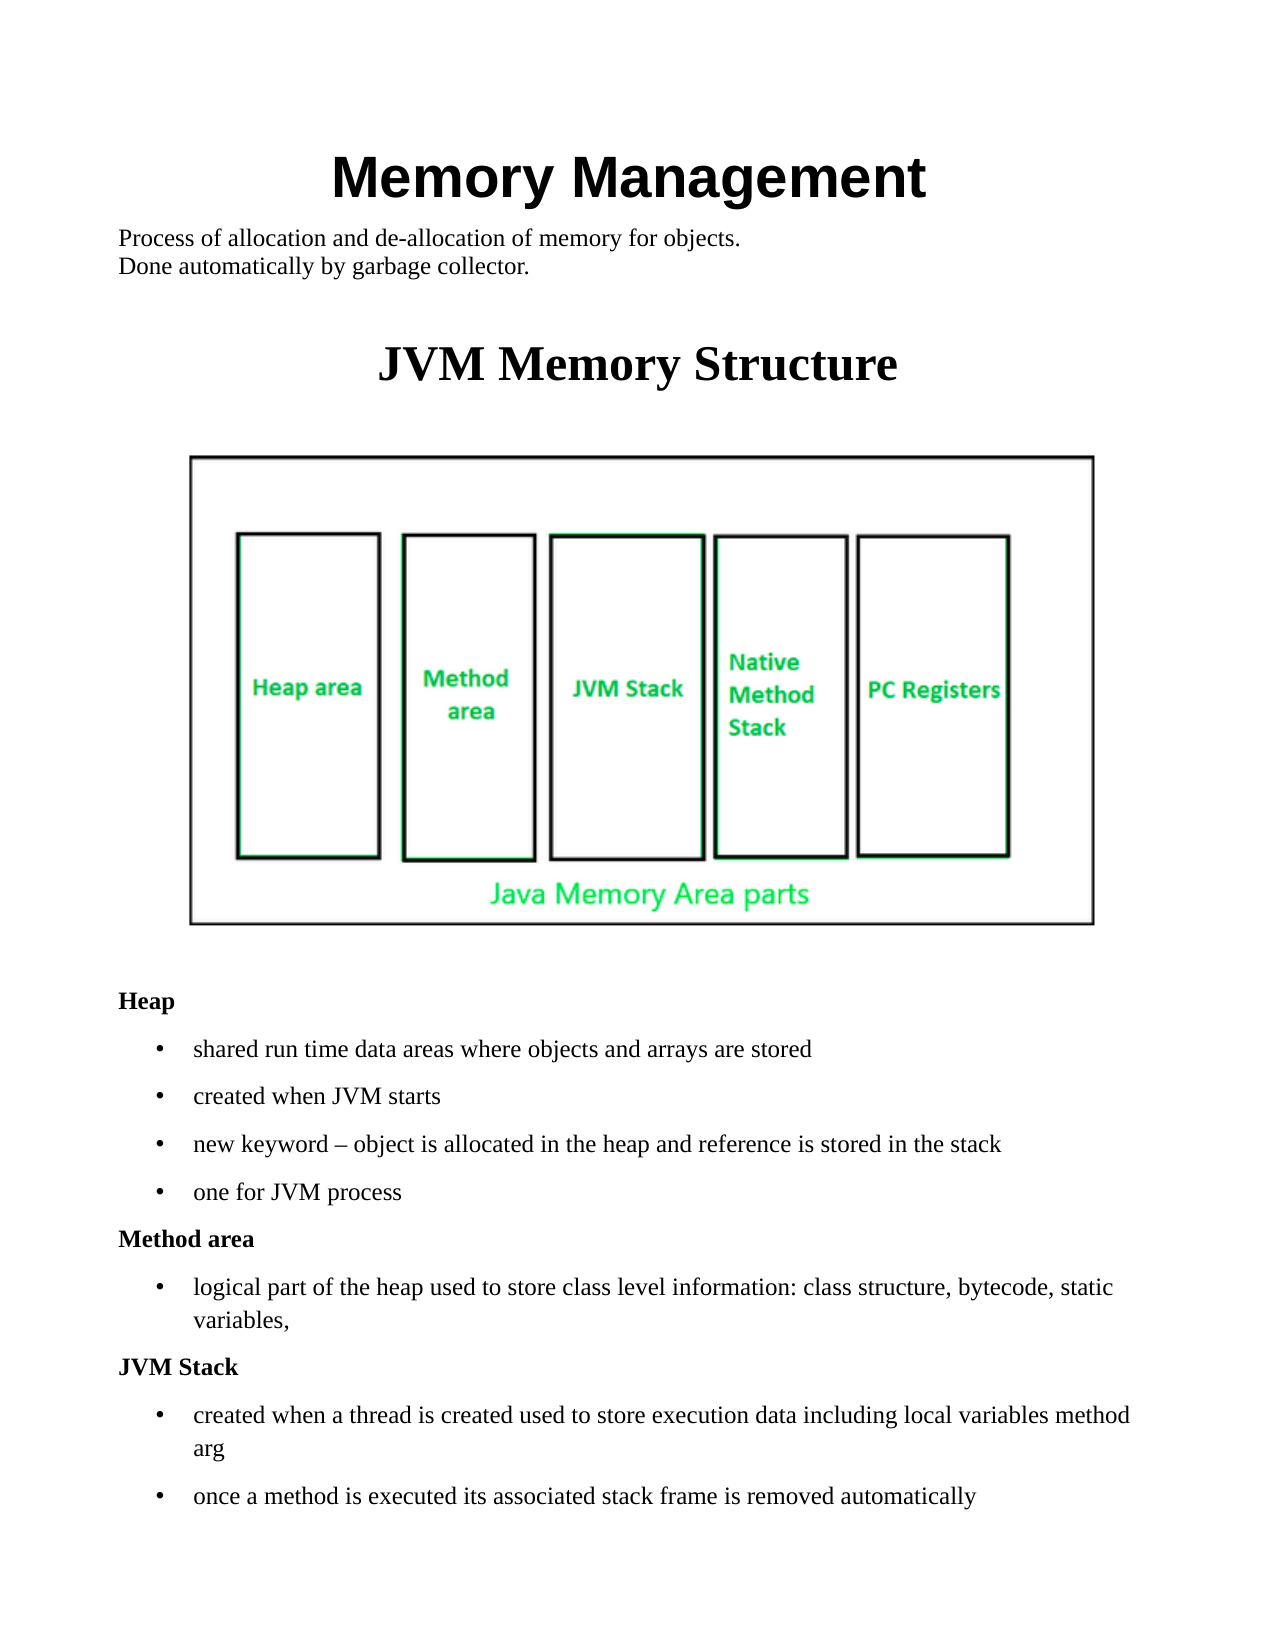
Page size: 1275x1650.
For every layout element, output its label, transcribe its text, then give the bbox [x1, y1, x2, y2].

picture [149, 451, 1126, 935]
text Process of allocation and de-allocation of memory for objects. [118, 223, 1157, 251]
list created when JVM starts [156, 1081, 1157, 1110]
list shared run time data areas where objects and arrays are stored [156, 1034, 1157, 1063]
list once a method is executed its associated stack frame is removed automatically [156, 1481, 1157, 1509]
list logical part of the heap used to store class level information: class structure, bytecode, static variables, [156, 1272, 1157, 1334]
text Method area [118, 1224, 1157, 1253]
list new keyword – object is allocated in the heap and reference is stored in the stack [156, 1129, 1157, 1158]
list created when a thread is created used to store execution data including local variables method arg [156, 1400, 1157, 1462]
subtitle JVM Memory Structure [118, 334, 1157, 391]
text Done automatically by garbage collector. [118, 251, 1157, 280]
list one for JVM process [156, 1177, 1157, 1205]
text Heap [118, 986, 1157, 1015]
title Memory Management [118, 143, 1157, 210]
text JVM Stack [118, 1352, 1157, 1381]
